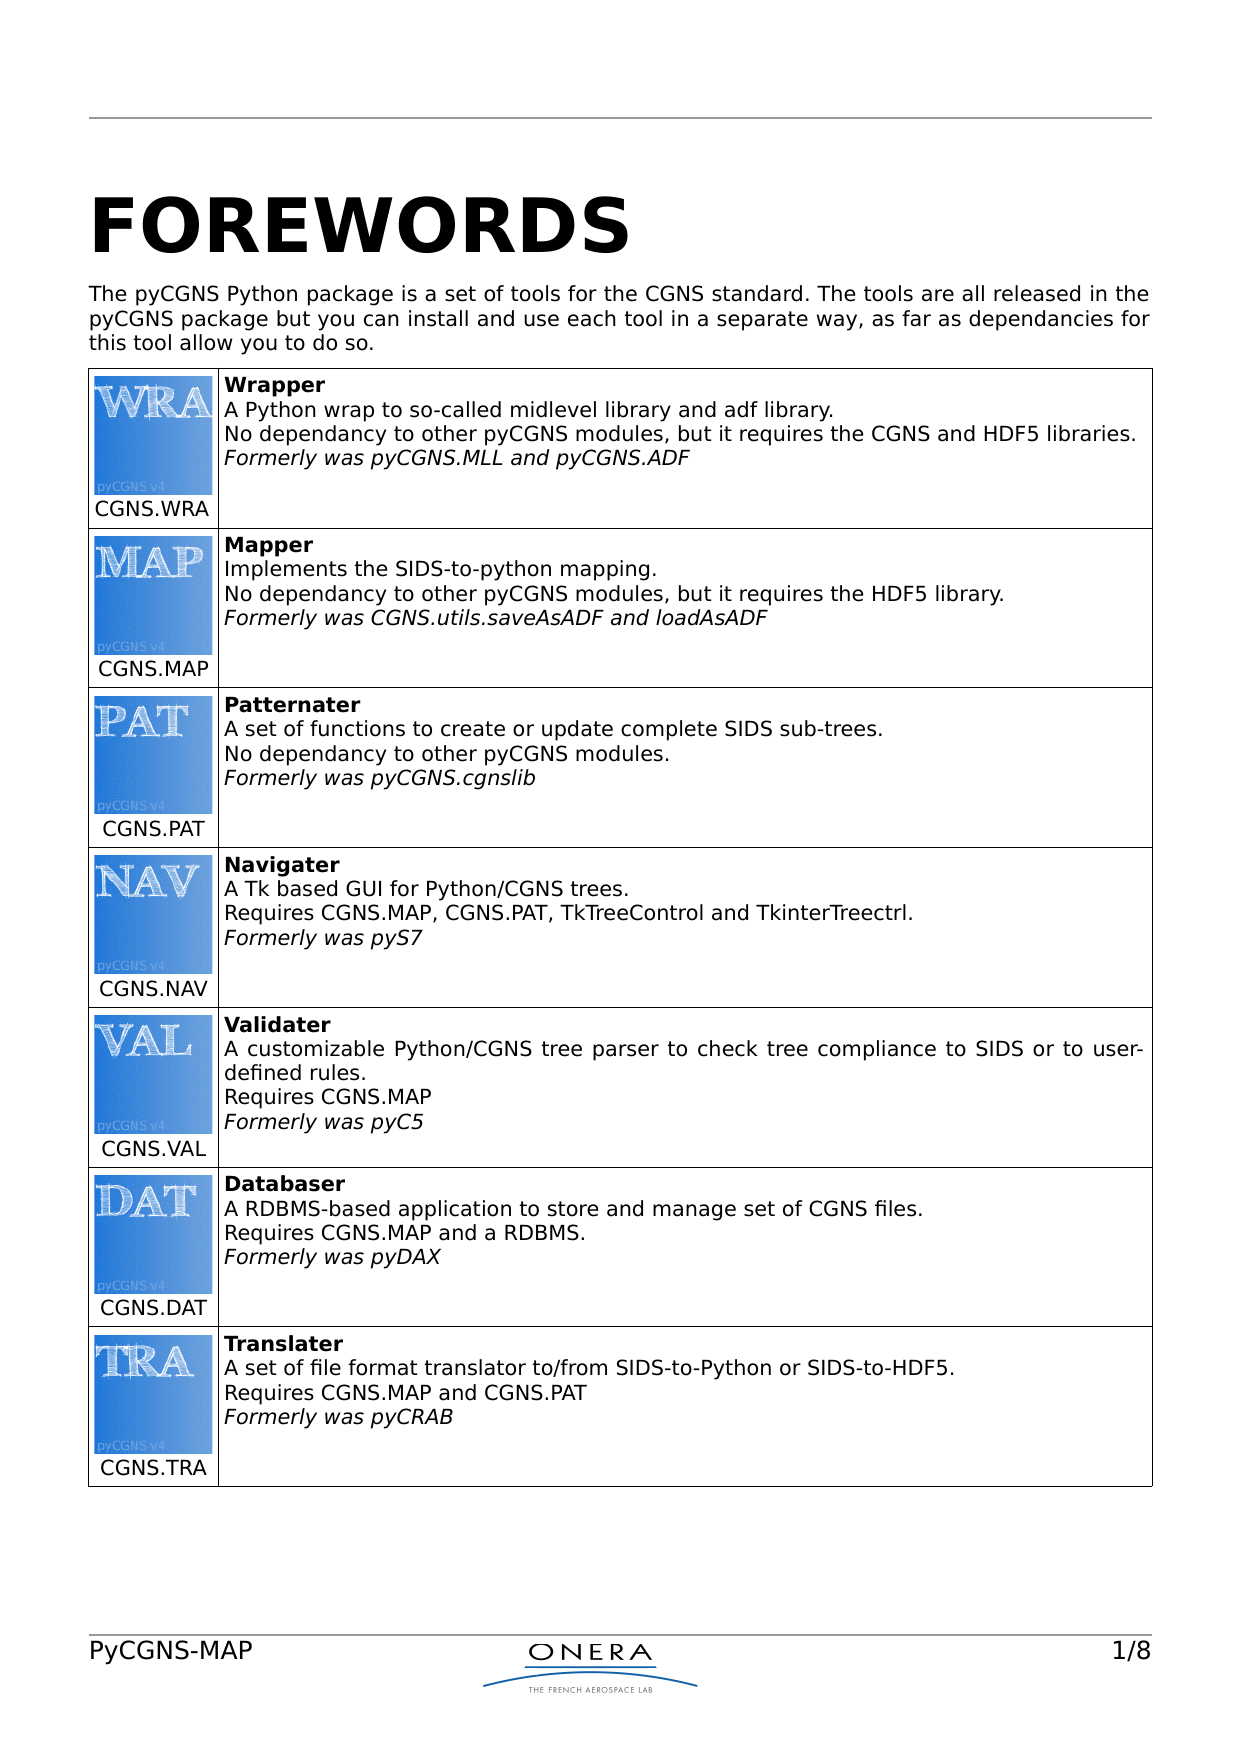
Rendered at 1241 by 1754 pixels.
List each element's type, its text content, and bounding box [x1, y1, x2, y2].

picture [94, 696, 213, 814]
picture [94, 536, 213, 655]
picture [94, 1335, 213, 1454]
table_cell CGNS.NAV [89, 848, 218, 1007]
table_header CGNS.WRA [89, 495, 218, 527]
table_cell Patternater A set of functions to create or update complete SIDS sub-trees. No dependancy to other pyCGNS modules. Formerly was pyCGNS.cgnslib [219, 688, 1152, 847]
picture [483, 1644, 698, 1693]
picture [94, 376, 213, 495]
table_cell Validater A customizable Python/CGNS tree parser to check tree compliance to SIDS or to user-defined rules. Requires CGNS.MAP Formerly was pyC5 [219, 1008, 1152, 1167]
picture [94, 1015, 213, 1134]
table_cell Translater A set of file format translator to/from SIDS-to-Python or SIDS-to-HDF5. Requires CGNS.MAP and CGNS.PAT Formerly was pyCRAB [219, 1327, 1152, 1486]
table_cell Databaser A RDBMS-based application to store and manage set of CGNS files. Requires CGNS.MAP and a RDBMS. Formerly was pyDAX [219, 1168, 1152, 1326]
table_cell CGNS.DAT [89, 1294, 218, 1326]
table_cell [89, 1168, 218, 1293]
table_header Wrapper A Python wrap to so-called midlevel library and adf library. No dependancy to other pyCGNS modules, but it requires the CGNS and HDF5 libraries. Formerly was pyCGNS.MLL and pyCGNS.ADF [219, 369, 1152, 527]
table_cell Navigater A Tk based GUI for Python/CGNS trees. Requires CGNS.MAP, CGNS.PAT, TkTreeControl and TkinterTreectrl. Formerly was pyS7 [219, 848, 1152, 1007]
table_cell CGNS.PAT [89, 688, 218, 847]
table_cell CGNS.VAL [89, 1008, 218, 1167]
table_header [89, 369, 218, 494]
table_cell Mapper Implements the SIDS-to-python mapping. No dependancy to other pyCGNS modules, but it requires the HDF5 library. Formerly was CGNS.utils.saveAsADF and loadAsADF [219, 529, 1152, 687]
table_cell CGNS.TRA [89, 1327, 218, 1486]
subtitle Forewords [88, 174, 1152, 270]
table_cell CGNS.MAP [89, 529, 218, 687]
picture [94, 855, 213, 974]
text The pyCGNS Python package is a set of tools for the CGNS standard. The tools are all released in the pyCGNS package but you can install and use each tool in a separate way, as far as dependancies for this tool allow you to do so. [88, 282, 1152, 355]
picture [94, 1175, 213, 1294]
